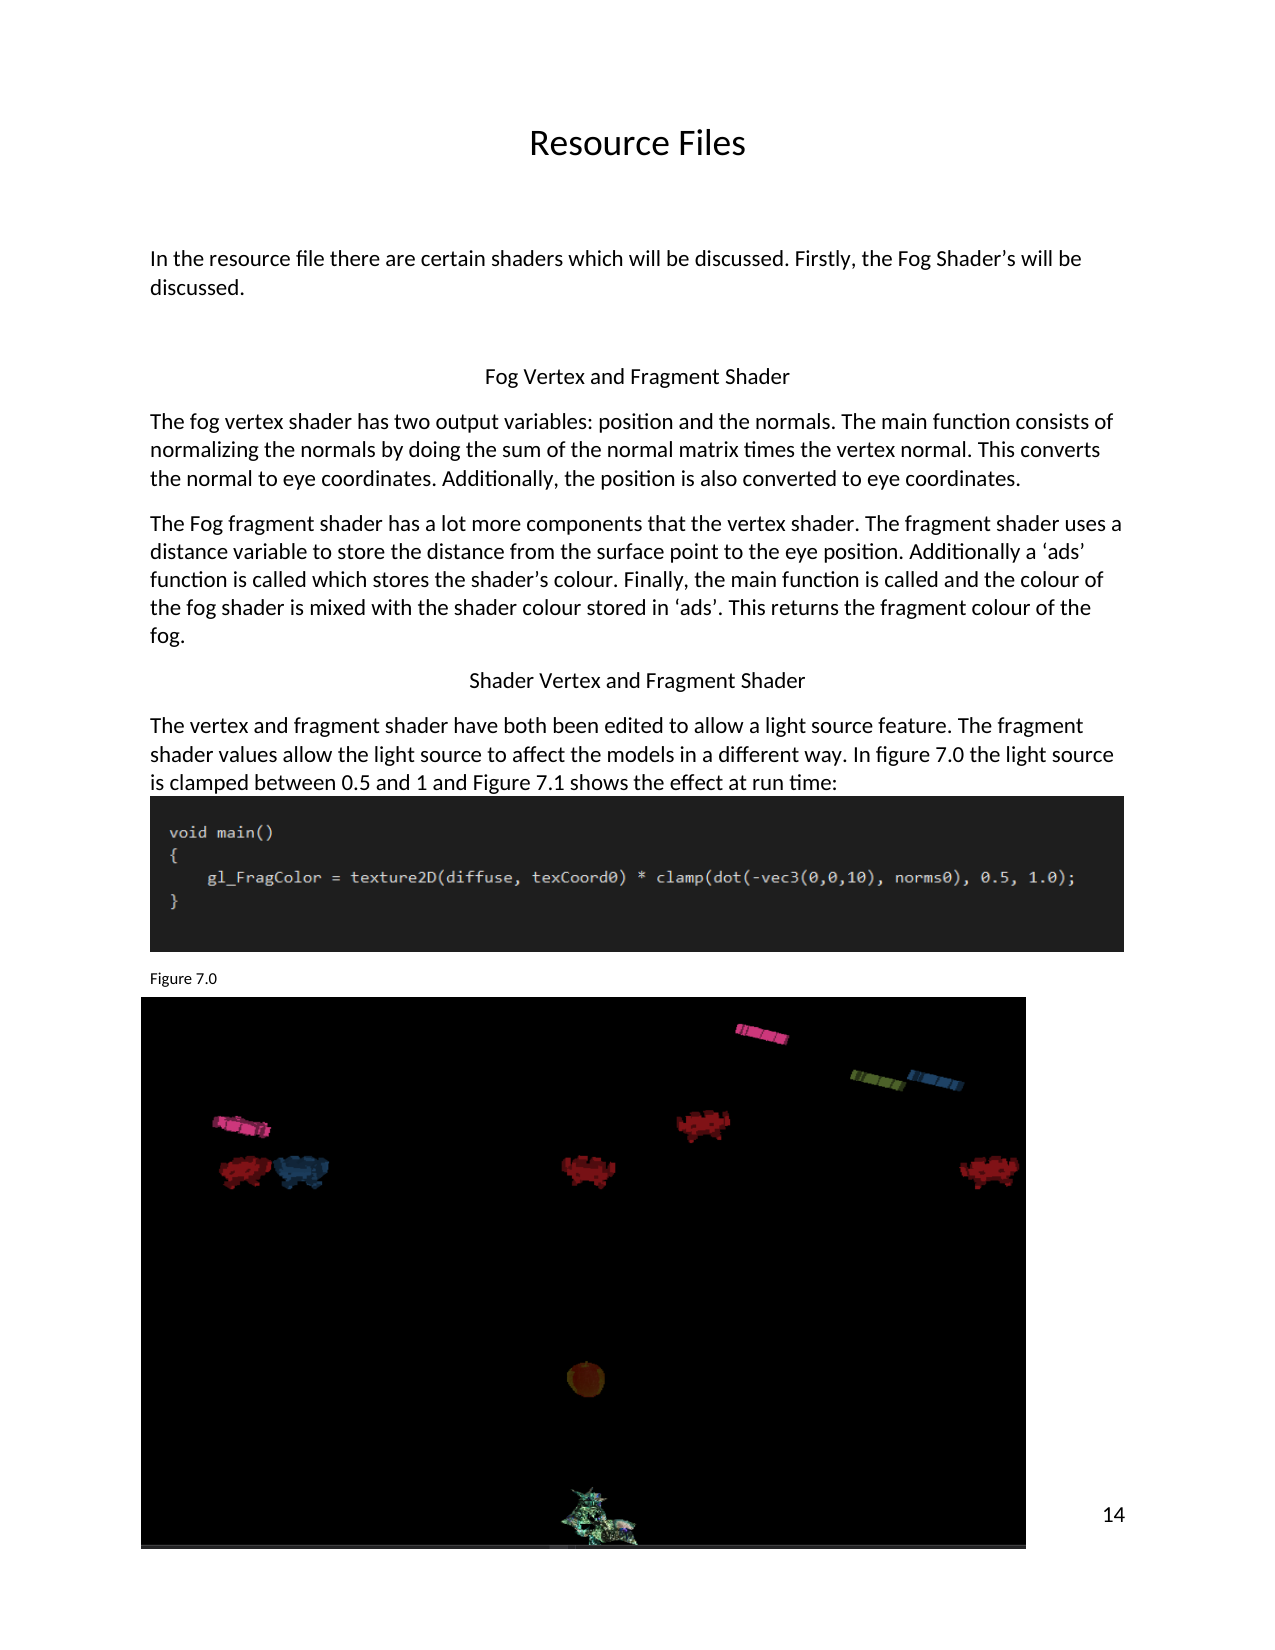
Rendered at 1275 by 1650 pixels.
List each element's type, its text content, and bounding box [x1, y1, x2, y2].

text Resource Files [150, 119, 1125, 164]
text Shader Vertex and Fragment Shader [150, 667, 1125, 694]
text Figure 7.0 [150, 968, 1125, 988]
text In the resource file there are certain shaders which will be discussed. Firstly, the Fog Shader’s will be discussed. [150, 244, 1125, 301]
text The fog vertex shader has two output variables: position and the normals. The main function consists of normalizing the normals by doing the sum of the normal matrix times the vertex normal. This converts the normal to eye coordinates. Additionally, the position is also converted to eye coordinates. [150, 407, 1125, 492]
text The vertex and fragment shader have both been edited to allow a light source feature. The fragment shader values allow the light source to affect the models in a different way. In figure 7.0 the light source is clamped between 0.5 and 1 and Figure 7.1 shows the effect at run time: [150, 711, 1125, 951]
text Fog Vertex and Fragment Shader [150, 362, 1125, 391]
text The Fog fragment shader has a lot more components that the vertex shader. The fragment shader uses a distance variable to store the distance from the surface point to the eye position. Additionally a ‘ads’ function is called which stores the shader’s colour. Finally, the main function is called and the colour of the fog shader is mixed with the shader colour stored in ‘ads’. This returns the fragment colour of the fog. [150, 509, 1125, 650]
